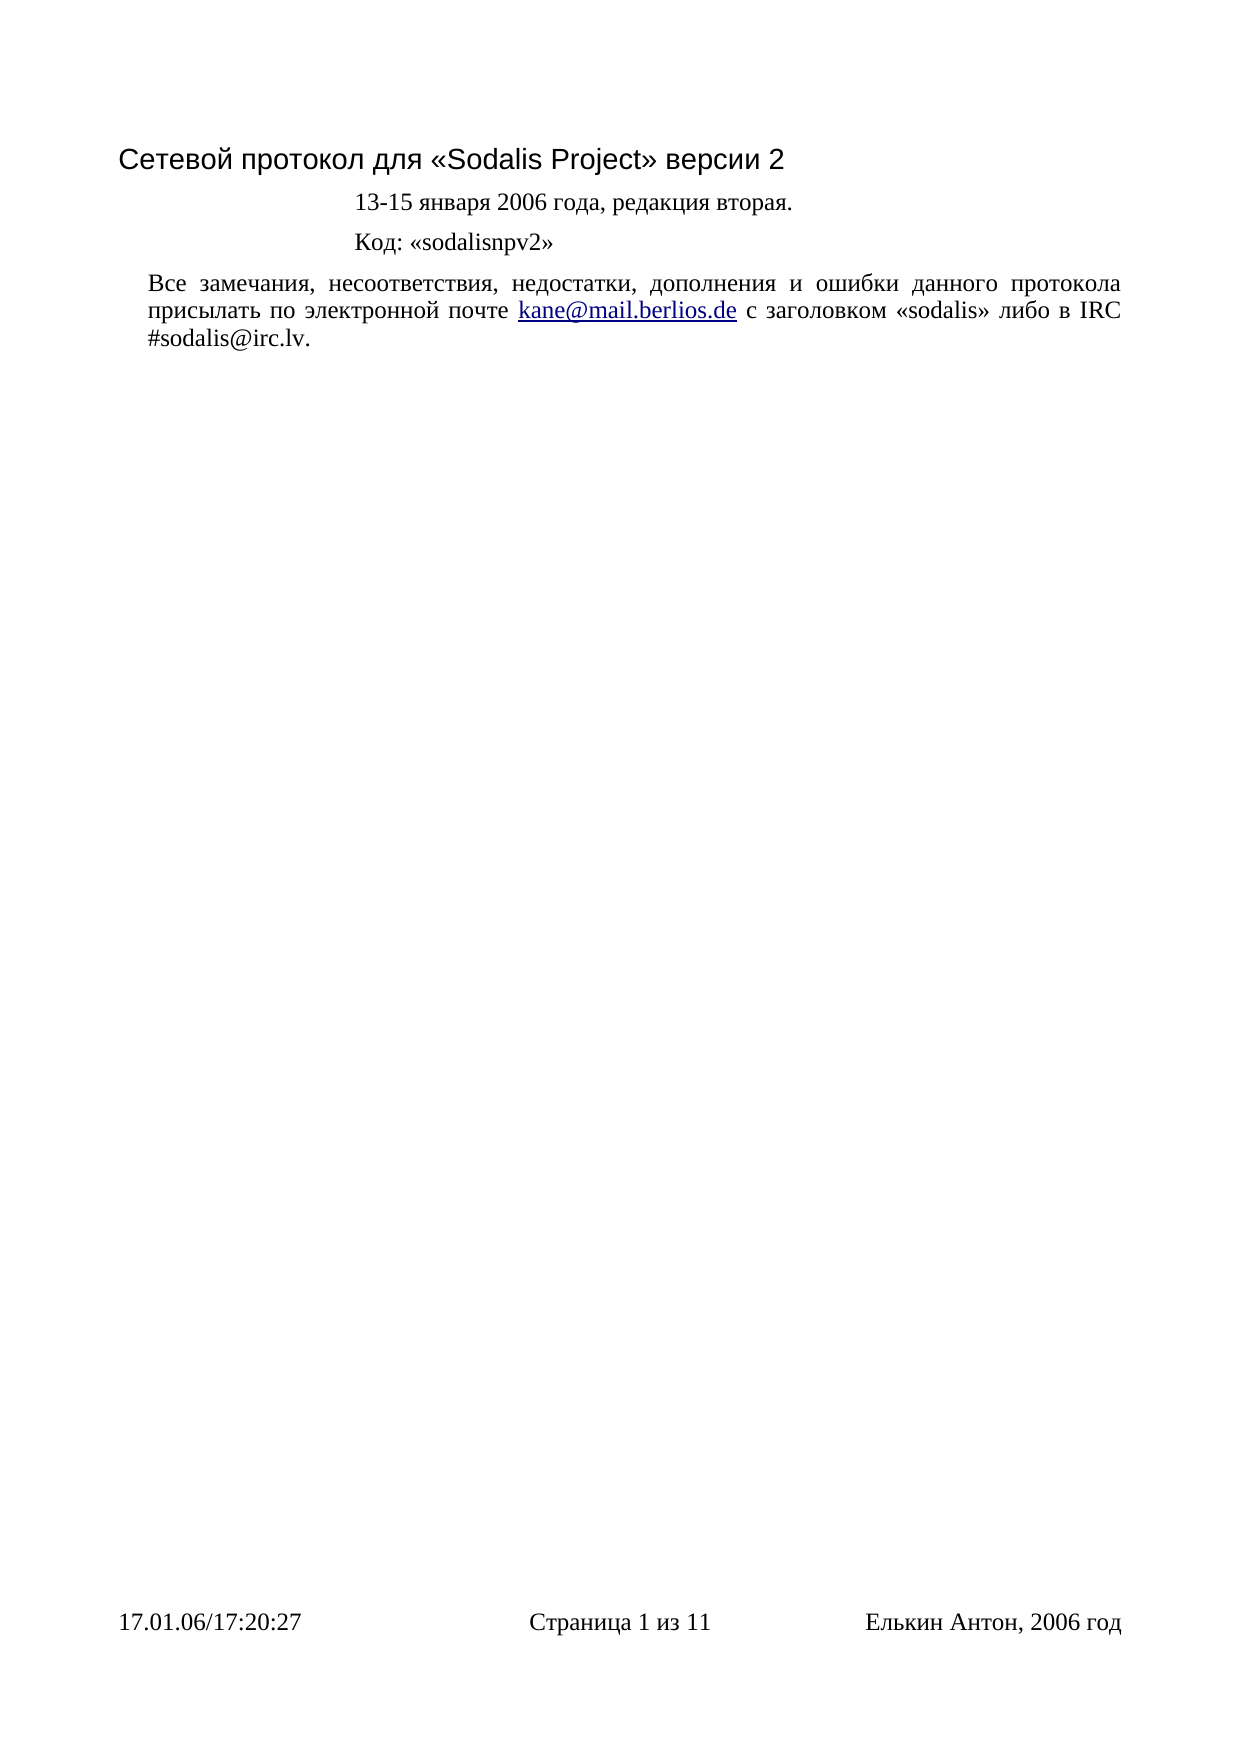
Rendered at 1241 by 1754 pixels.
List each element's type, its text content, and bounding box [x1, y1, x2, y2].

title Сетевой протокол для «Sodalis Project» версии 2 [118, 143, 1122, 176]
text Все замечания, несоответствия, недостатки, дополнения и ошибки данного протокола присылать по электронной почте kane@mail.berlios.de с заголовком «sodalis» либо в IRC #sodalis@irc.lv. [148, 269, 1122, 352]
text Код: «sodalisnpv2» [354, 228, 1122, 256]
text 13-15 января 2006 года, редакция вторая. [354, 188, 1122, 216]
